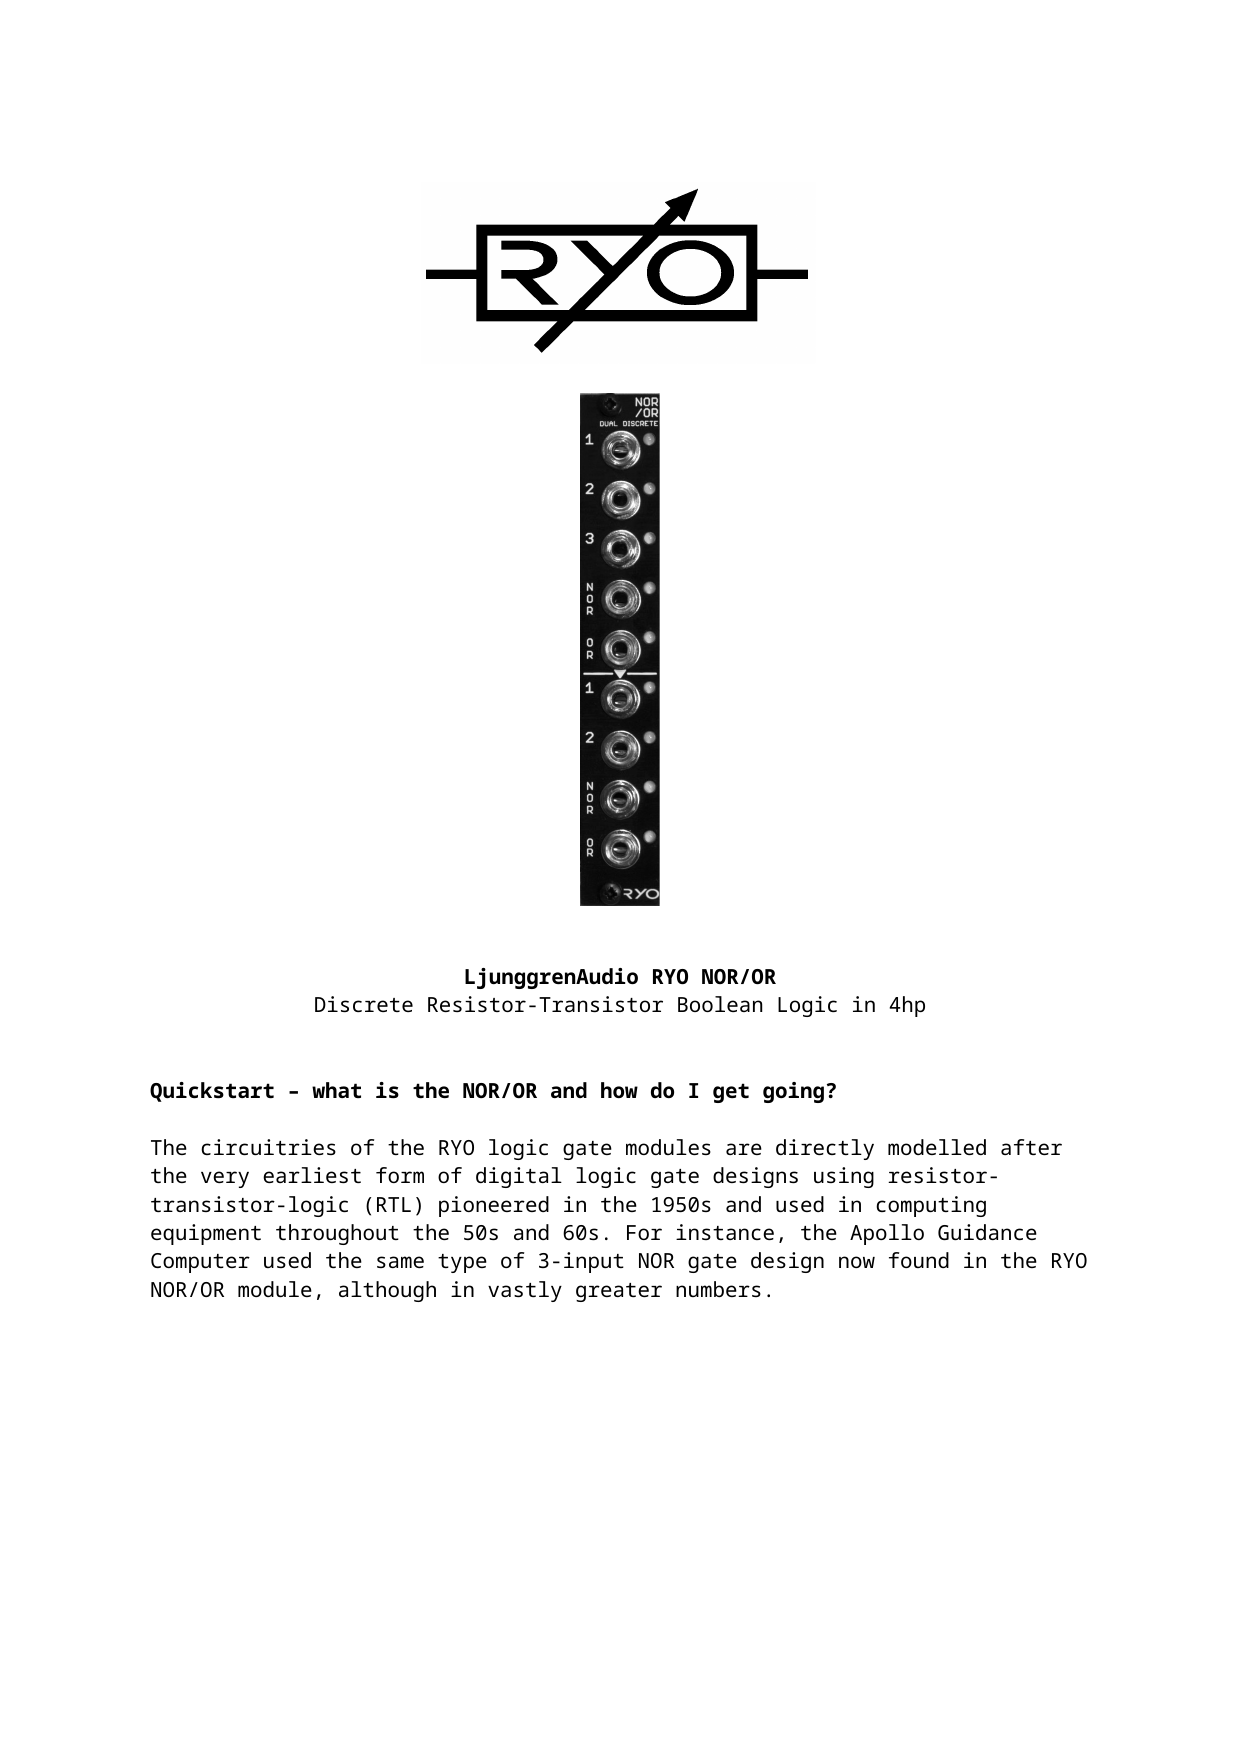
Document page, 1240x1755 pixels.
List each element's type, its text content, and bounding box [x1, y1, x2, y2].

text Quickstart – what is the NOR/OR and how do I get going? [150, 1076, 1089, 1104]
picture [580, 393, 660, 906]
text LjunggrenAudio RYO NOR/OR [150, 962, 1089, 991]
picture [421, 182, 816, 364]
text Discrete Resistor-Transistor Boolean Logic in 4hp [150, 991, 1089, 1019]
text The circuitries of the RYO logic gate modules are directly modelled after the very earliest form of digital logic gate designs using resistor-transistor-logic (RTL) pioneered in the 1950s and used in computing equipment throughout the 50s and 60s. For instance, the Apollo Guidance Computer used the same type of 3-input NOR gate design now found in the RYO NOR/OR module, although in vastly greater numbers. [150, 1133, 1089, 1303]
